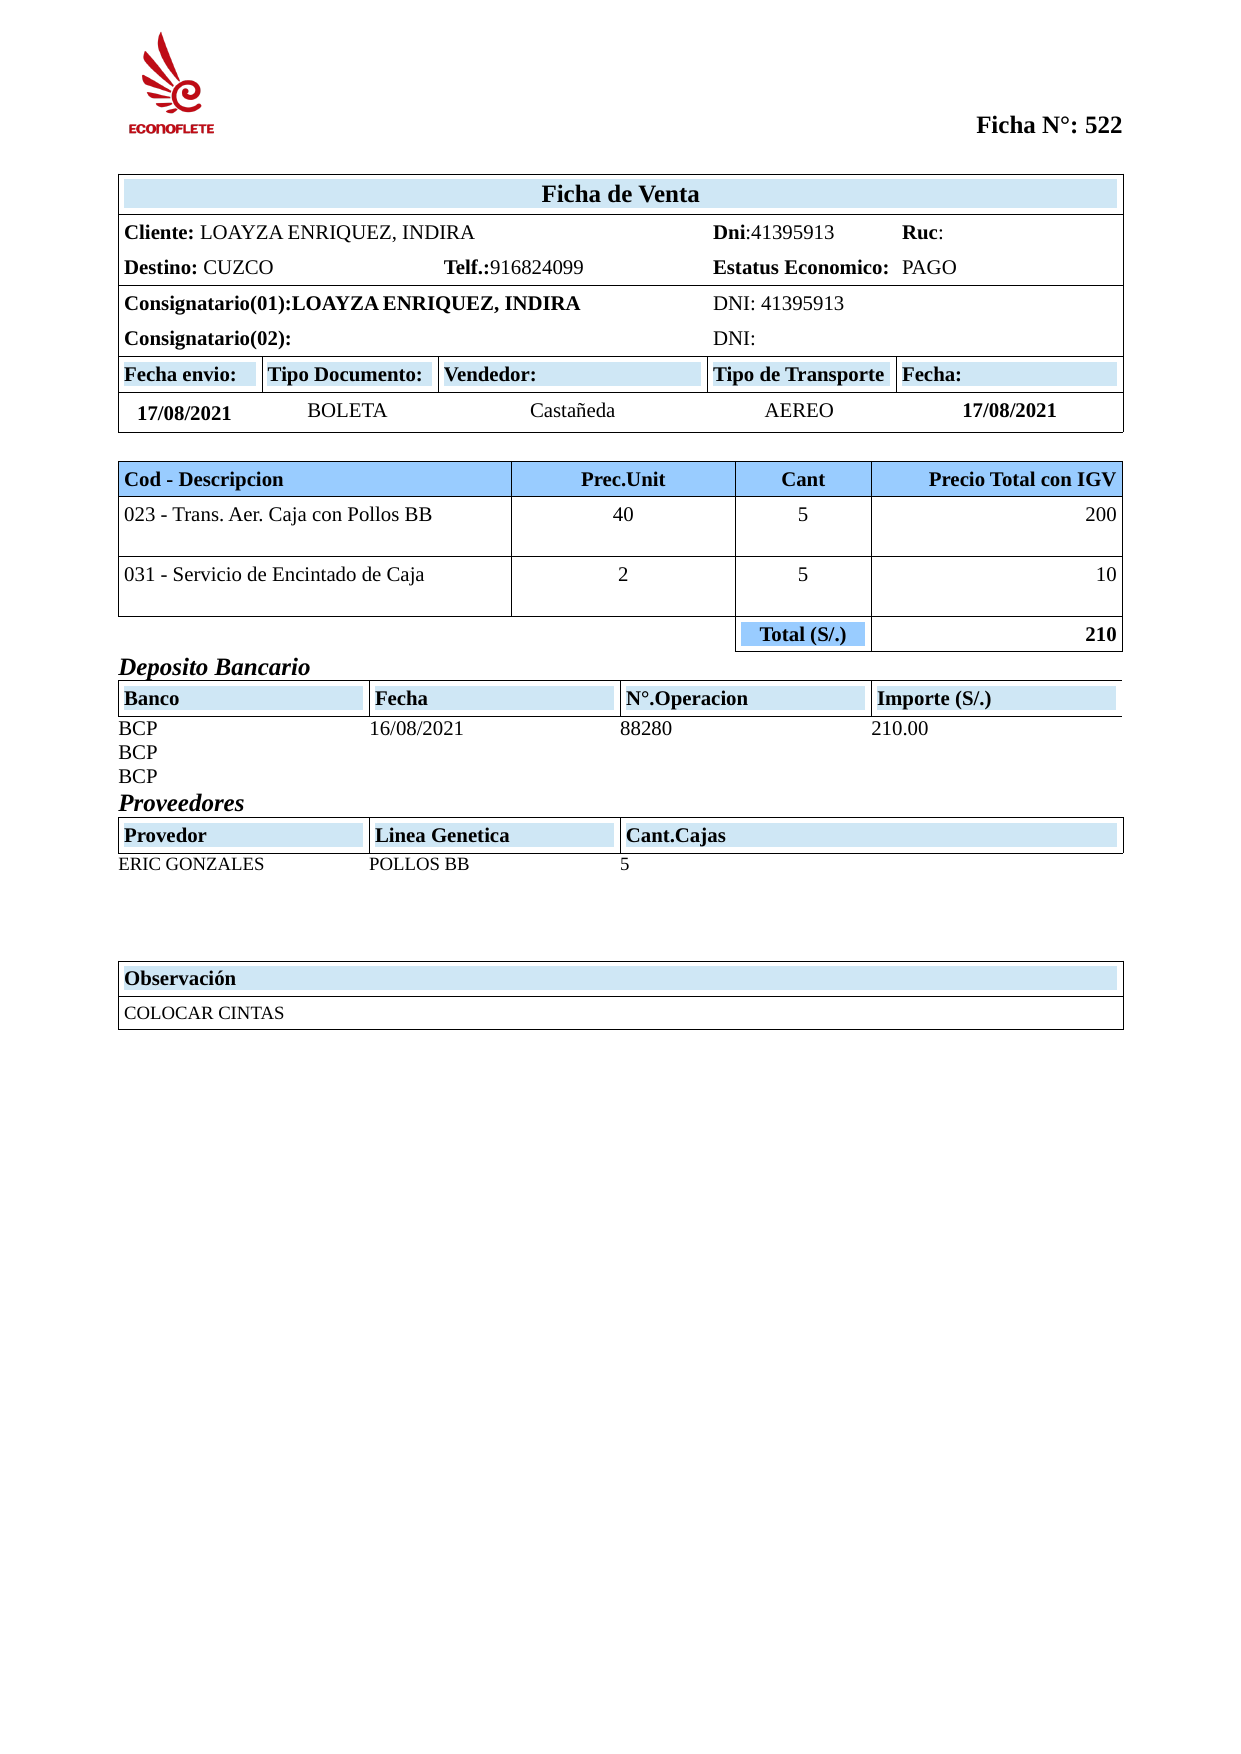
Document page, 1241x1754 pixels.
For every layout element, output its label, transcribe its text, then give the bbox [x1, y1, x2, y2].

table_cell 031 - Servicio de Encintado de Caja [119, 557, 511, 616]
table_cell [620, 896, 1123, 917]
table_header Provedor [119, 818, 369, 853]
table_cell POLLOS BB [369, 854, 620, 874]
table_cell [620, 939, 1123, 961]
table_cell 40 [512, 497, 735, 556]
table_cell 5 [736, 497, 871, 556]
table_cell [118, 918, 369, 939]
table_cell Castañeda [438, 393, 707, 432]
table_cell AEREO [707, 393, 896, 432]
table_cell Fecha envio: [119, 357, 262, 392]
table_cell [369, 896, 620, 917]
table_cell ERIC GONZALES [118, 854, 369, 874]
table_cell 5 [736, 557, 871, 616]
table_header Observación [119, 962, 1123, 996]
table_cell BCP [118, 764, 369, 788]
picture [118, 31, 225, 134]
text Deposito Bancario [118, 652, 1122, 680]
table_cell [871, 740, 1122, 764]
table_cell [369, 918, 620, 939]
table_cell 210 [872, 617, 1122, 651]
table_cell DNI: 41395913 [707, 286, 1123, 321]
table_cell 16/08/2021 [369, 717, 620, 740]
table_cell [118, 939, 369, 961]
table_cell Vendedor: [439, 357, 707, 392]
table_cell Ruc: [896, 215, 1123, 249]
table_cell Estatus Economico: [707, 249, 896, 285]
table_cell 210.00 [871, 717, 1122, 740]
table_cell Cliente: LOAYZA ENRIQUEZ, INDIRA [119, 215, 707, 249]
table_header Linea Genetica [370, 818, 620, 853]
table_cell 17/08/2021 [896, 393, 1123, 432]
table_cell 023 - Trans. Aer. Caja con Pollos BB [119, 497, 511, 556]
table_cell BOLETA [262, 393, 438, 432]
table_cell [620, 740, 871, 764]
table_header Prec.Unit [512, 462, 735, 496]
table_cell [511, 617, 735, 651]
text Proveedores [118, 788, 1122, 817]
table_cell [620, 918, 1123, 939]
table_cell Destino: CUZCO [119, 249, 438, 285]
table_cell COLOCAR CINTAS [119, 997, 1123, 1029]
table_cell DNI: [707, 321, 1123, 356]
table_cell [369, 939, 620, 961]
table_cell [369, 764, 620, 788]
table_cell 5 [620, 854, 1123, 874]
table_cell BCP [118, 740, 369, 764]
table_cell Consignatario(01):LOAYZA ENRIQUEZ, INDIRA [119, 286, 707, 321]
table_cell [118, 874, 369, 896]
table_cell Dni:41395913 [707, 215, 896, 249]
table_header Cant [736, 462, 871, 496]
table_header Fecha [370, 681, 620, 716]
table_header Importe (S/.) [872, 681, 1122, 716]
table_cell 2 [512, 557, 735, 616]
table_header Precio Total con IGV [872, 462, 1122, 496]
table_cell BCP [118, 717, 369, 740]
table_cell 17/08/2021 [119, 393, 262, 432]
table_cell [620, 764, 871, 788]
table_cell Telf.:916824099 [438, 249, 707, 285]
table_header Ficha de Venta [119, 175, 1123, 214]
table_cell [620, 874, 1123, 896]
table_cell [369, 740, 620, 764]
table_cell 10 [872, 557, 1122, 616]
table_cell [118, 617, 511, 651]
table_cell Consignatario(02): [119, 321, 707, 356]
table_cell [871, 764, 1122, 788]
table_cell PAGO [896, 249, 1123, 285]
table_header Cod - Descripcion [119, 462, 511, 496]
table_header N°.Operacion [621, 681, 871, 716]
table_header Banco [119, 681, 369, 716]
table_cell Tipo Documento: [263, 357, 438, 392]
table_cell [118, 896, 369, 917]
table_cell [369, 874, 620, 896]
table_cell 200 [872, 497, 1122, 556]
table_cell Total (S/.) [736, 617, 871, 651]
table_cell 88280 [620, 717, 871, 740]
table_header Cant.Cajas [621, 818, 1123, 853]
table_cell Fecha: [897, 357, 1123, 392]
table_cell Tipo de Transporte [708, 357, 896, 392]
